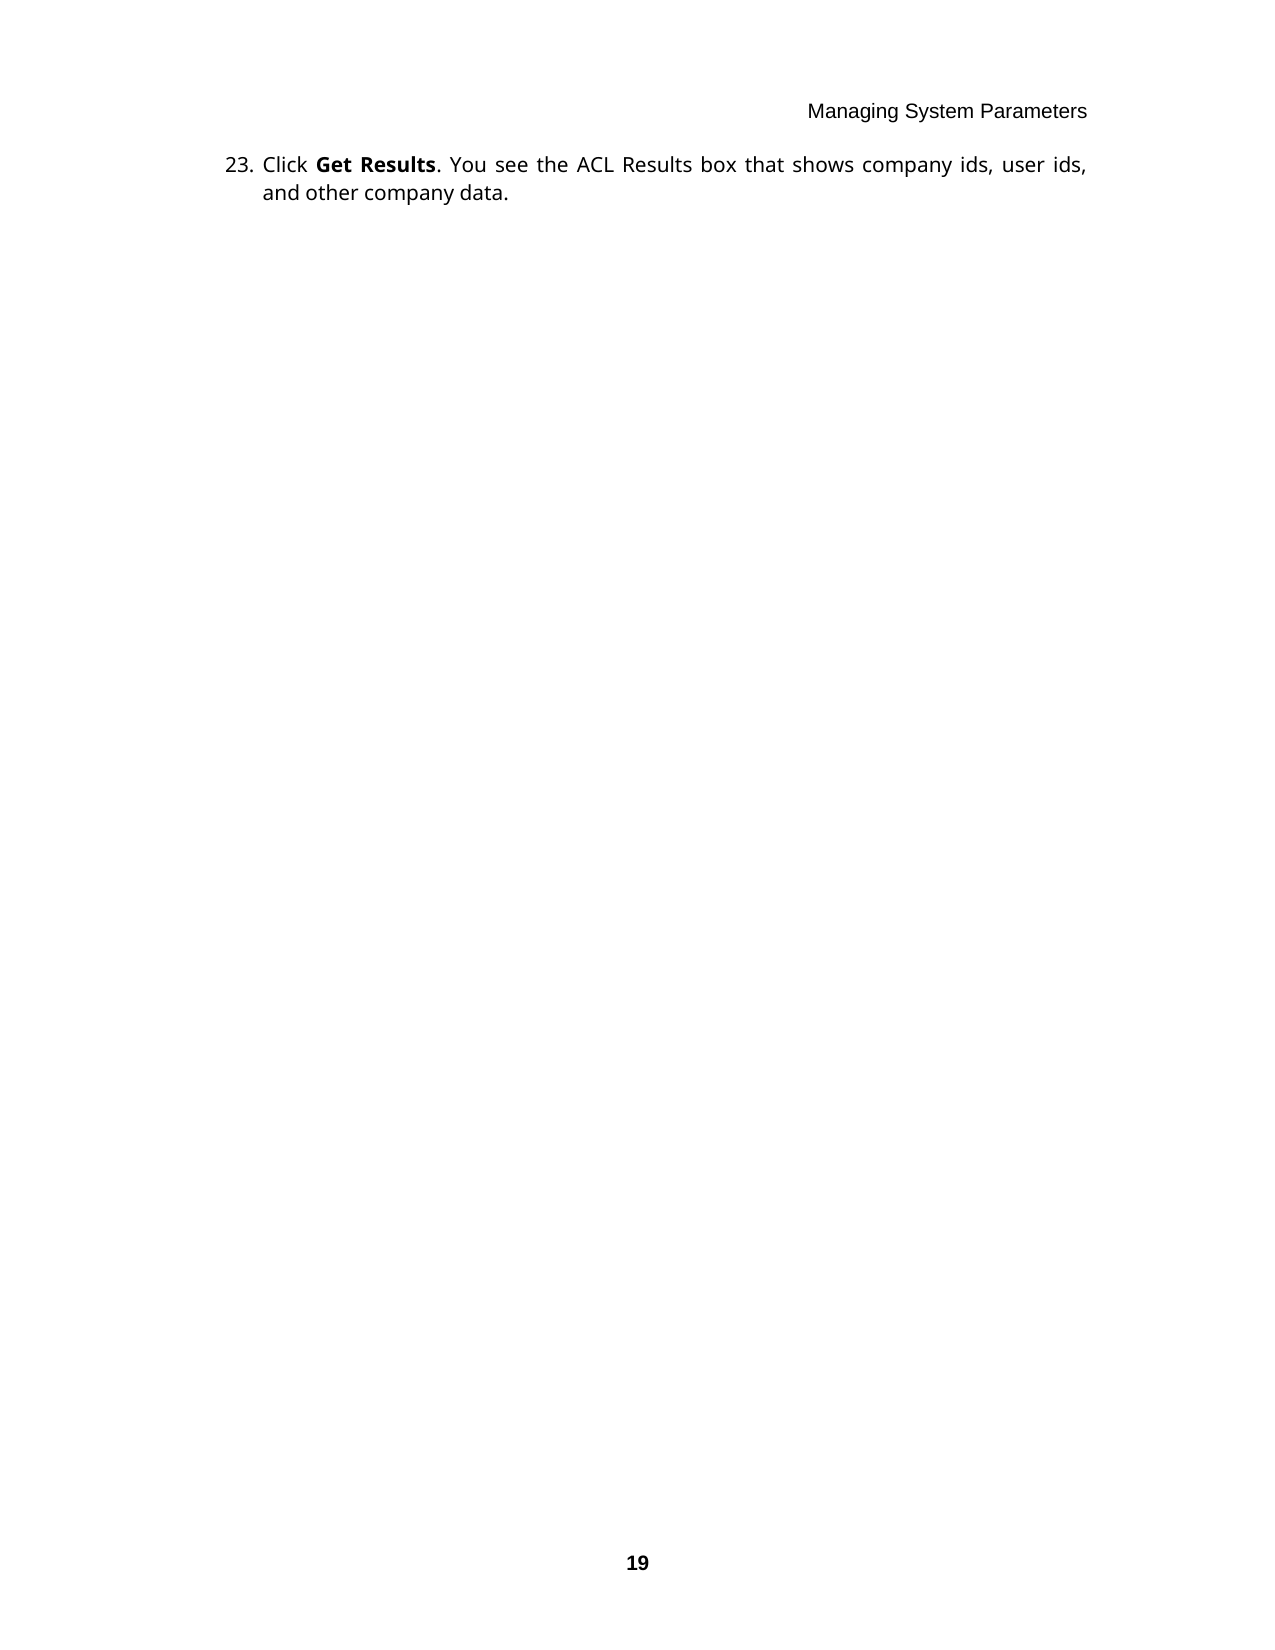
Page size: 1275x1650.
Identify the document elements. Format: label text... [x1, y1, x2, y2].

list Click Get Results. You see the ACL Results box that shows company ids, user ids, and other company data. [225, 150, 1087, 207]
